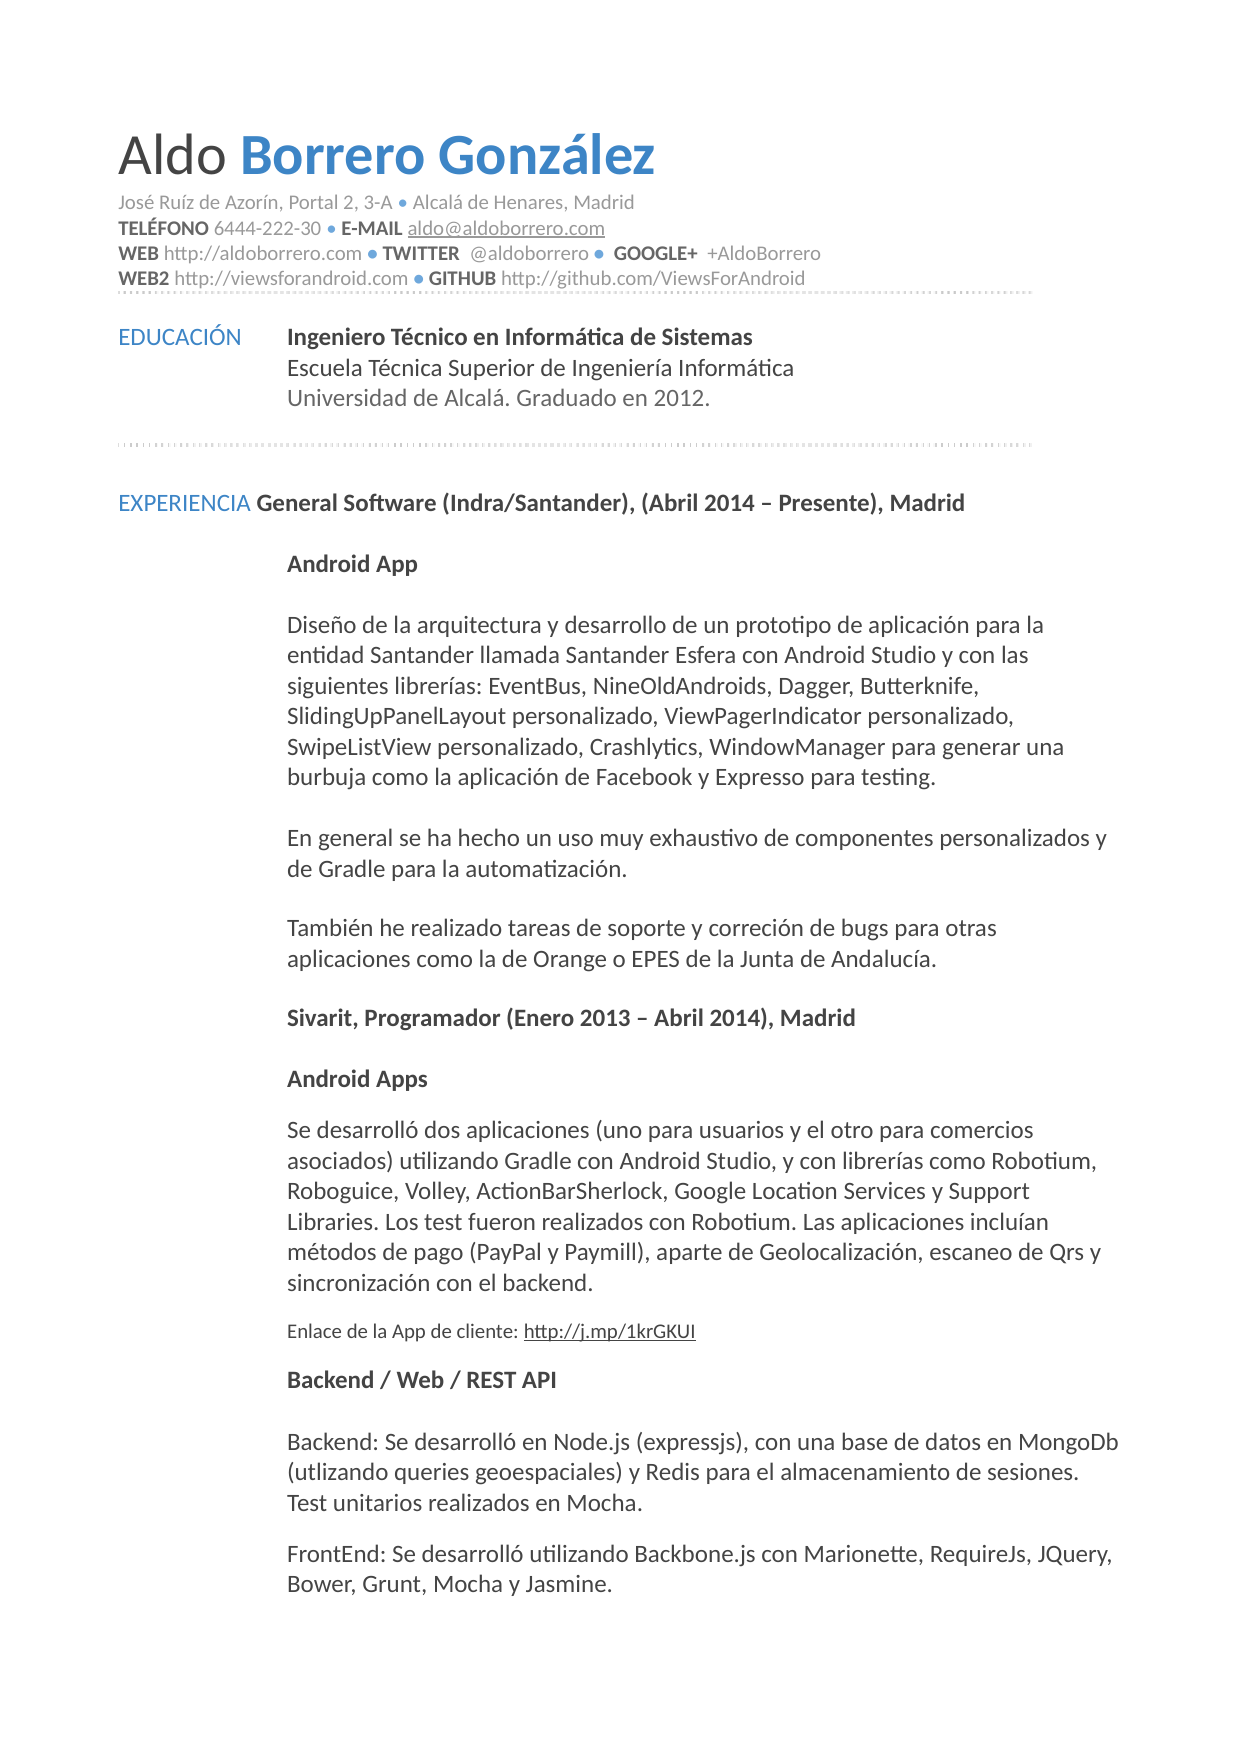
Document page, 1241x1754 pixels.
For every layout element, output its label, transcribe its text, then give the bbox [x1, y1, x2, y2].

text TELÉFONO 6444-222-30 • E-MAIL aldo@aldoborrero.com [118, 215, 1122, 240]
picture [118, 443, 1034, 447]
text Escuela Técnica Superior de Ingeniería Informática [137, 352, 1122, 383]
text FrontEnd: Se desarrolló utilizando Backbone.js con Marionette, RequireJs, JQuery, Bower, Grunt, Mocha y Jasmine. [287, 1538, 1122, 1599]
text WEB2 http://viewsforandroid.com • GITHUB http://github.com/ViewsForAndroid [118, 266, 1122, 291]
text Aldo Borrero González [118, 118, 1122, 189]
text Sivarit, Programador (Enero 2013 – Abril 2014), Madrid [118, 1002, 1122, 1033]
text Se desarrolló dos aplicaciones (uno para usuarios y el otro para comercios asociados) utilizando Gradle con Android Studio, y con librerías como Robotium, Roboguice, Volley, ActionBarSherlock, Google Location Services y Support Libraries. Los test fueron realizados con Robotium. Las aplicaciones incluían métodos de pago (PayPal y Paymill), aparte de Geolocalización, escaneo de Qrs y sincronización con el backend. [287, 1114, 1122, 1298]
text EXPERIENCIA General Software (Indra/Santander), (Abril 2014 – Presente), Madrid [118, 487, 1122, 517]
text EDUCACIÓN Ingeniero Técnico en Informática de Sistemas [118, 322, 1122, 352]
text Android App [118, 548, 1122, 578]
text Backend / Web / REST API [287, 1365, 1122, 1395]
text Enlace de la App de cliente: http://j.mp/1krGKUI [287, 1318, 1122, 1344]
text WEB http://aldoborrero.com • TWITTER @aldoborrero • GOOGLE+ +AldoBorrero [118, 240, 1122, 266]
text Universidad de Alcalá. Graduado en 2012. [137, 383, 1122, 413]
text José Ruíz de Azorín, Portal 2, 3-A • Alcalá de Henares, Madrid [118, 189, 1122, 215]
text Android Apps [287, 1063, 1122, 1094]
text Diseño de la arquitectura y desarrollo de un prototipo de aplicación para la entidad Santander llamada Santander Esfera con Android Studio y con las siguientes librerías: EventBus, NineOldAndroids, Dagger, Butterknife, SlidingUpPanelLayout personalizado, ViewPagerIndicator personalizado, SwipeListView personalizado, Crashlytics, WindowManager para generar una burbuja como la aplicación de Facebook y Expresso para testing. [118, 609, 1122, 792]
text Backend: Se desarrolló en Node.js (expressjs), con una base de datos en MongoDb (utlizando queries geoespaciales) y Redis para el almacenamiento de sesiones. Test unitarios realizados en Mocha. [287, 1426, 1122, 1517]
text En general se ha hecho un uso muy exhaustivo de componentes personalizados y de Gradle para la automatización. [118, 822, 1122, 883]
text También he realizado tareas de soporte y correción de bugs para otras aplicaciones como la de Orange o EPES de la Junta de Andalucía. [118, 912, 1122, 973]
